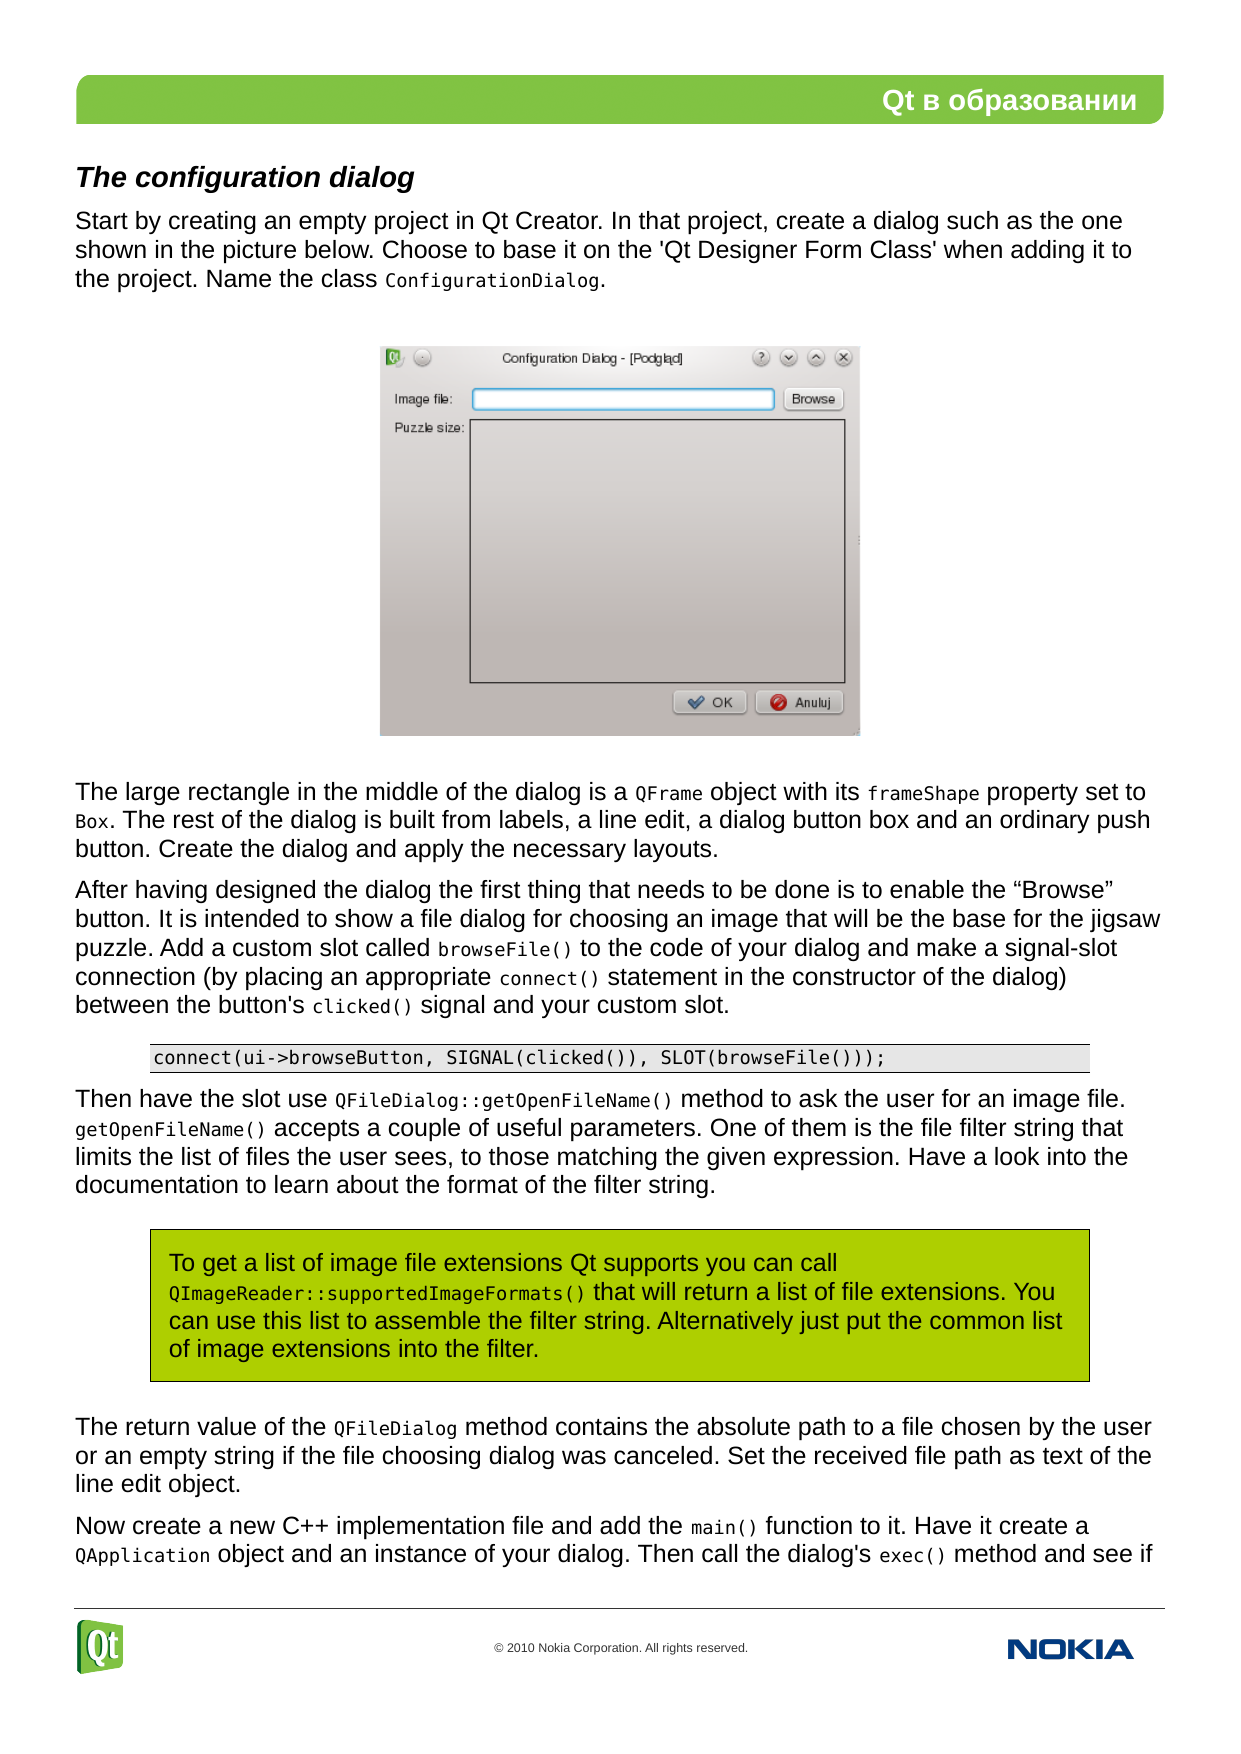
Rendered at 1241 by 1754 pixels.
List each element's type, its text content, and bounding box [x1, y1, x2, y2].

picture [76, 75, 1164, 124]
text The return value of the QFileDialog method contains the absolute path to a file chosen by the user or an empty string if the file choosing dialog was canceled. Set the received file path as text of the line edit object. [75, 1412, 1165, 1498]
picture [379, 346, 861, 736]
text Start by creating an empty project in Qt Creator. In that project, create a dialog such as the one shown in the picture below. Choose to base it on the 'Qt Designer Form Class' when adding it to the project. Name the class ConfigurationDialog. [75, 206, 1165, 292]
picture [978, 1610, 1164, 1688]
picture [73, 1615, 127, 1679]
subtitle The configuration dialog [75, 160, 1165, 193]
text After having designed the dialog the first thing that needs to be done is to enable the “Browse” button. It is intended to show a file dialog for choosing an image that will be the base for the jigsaw puzzle. Add a custom slot called browseFile() to the code of your dialog and make a signal-slot connection (by placing an appropriate connect() statement in the constructor of the dialog) between the button's clicked() signal and your custom slot. [75, 875, 1165, 1019]
text Now create a new C++ implementation file and add the main() function to it. Have it create a QApplication object and an instance of your dialog. Then call the dialog's exec() method and see if [75, 1511, 1165, 1568]
text To get a list of image file extensions Qt supports you can call QImageReader::supportedImageFormats() that will return a list of file extensions. You can use this list to assemble the filter string. Alternatively just put the common list of image extensions into the filter. [151, 1230, 1089, 1381]
text The large rectangle in the middle of the dialog is a QFrame object with its frameShape property set to Box. The rest of the dialog is built from labels, a line edit, a dialog button box and an ordinary push button. Create the dialog and apply the necessary layouts. [75, 776, 1165, 863]
text Then have the slot use QFileDialog::getOpenFileName() method to ask the user for an image file. getOpenFileName() accepts a couple of useful parameters. One of them is the file filter string that limits the list of files the user sees, to those matching the given expression. Have a look into the documentation to learn about the format of the filter string. [75, 1084, 1165, 1199]
text connect(ui->browseButton, SIGNAL(clicked()), SLOT(browseFile())); [150, 1045, 1090, 1072]
